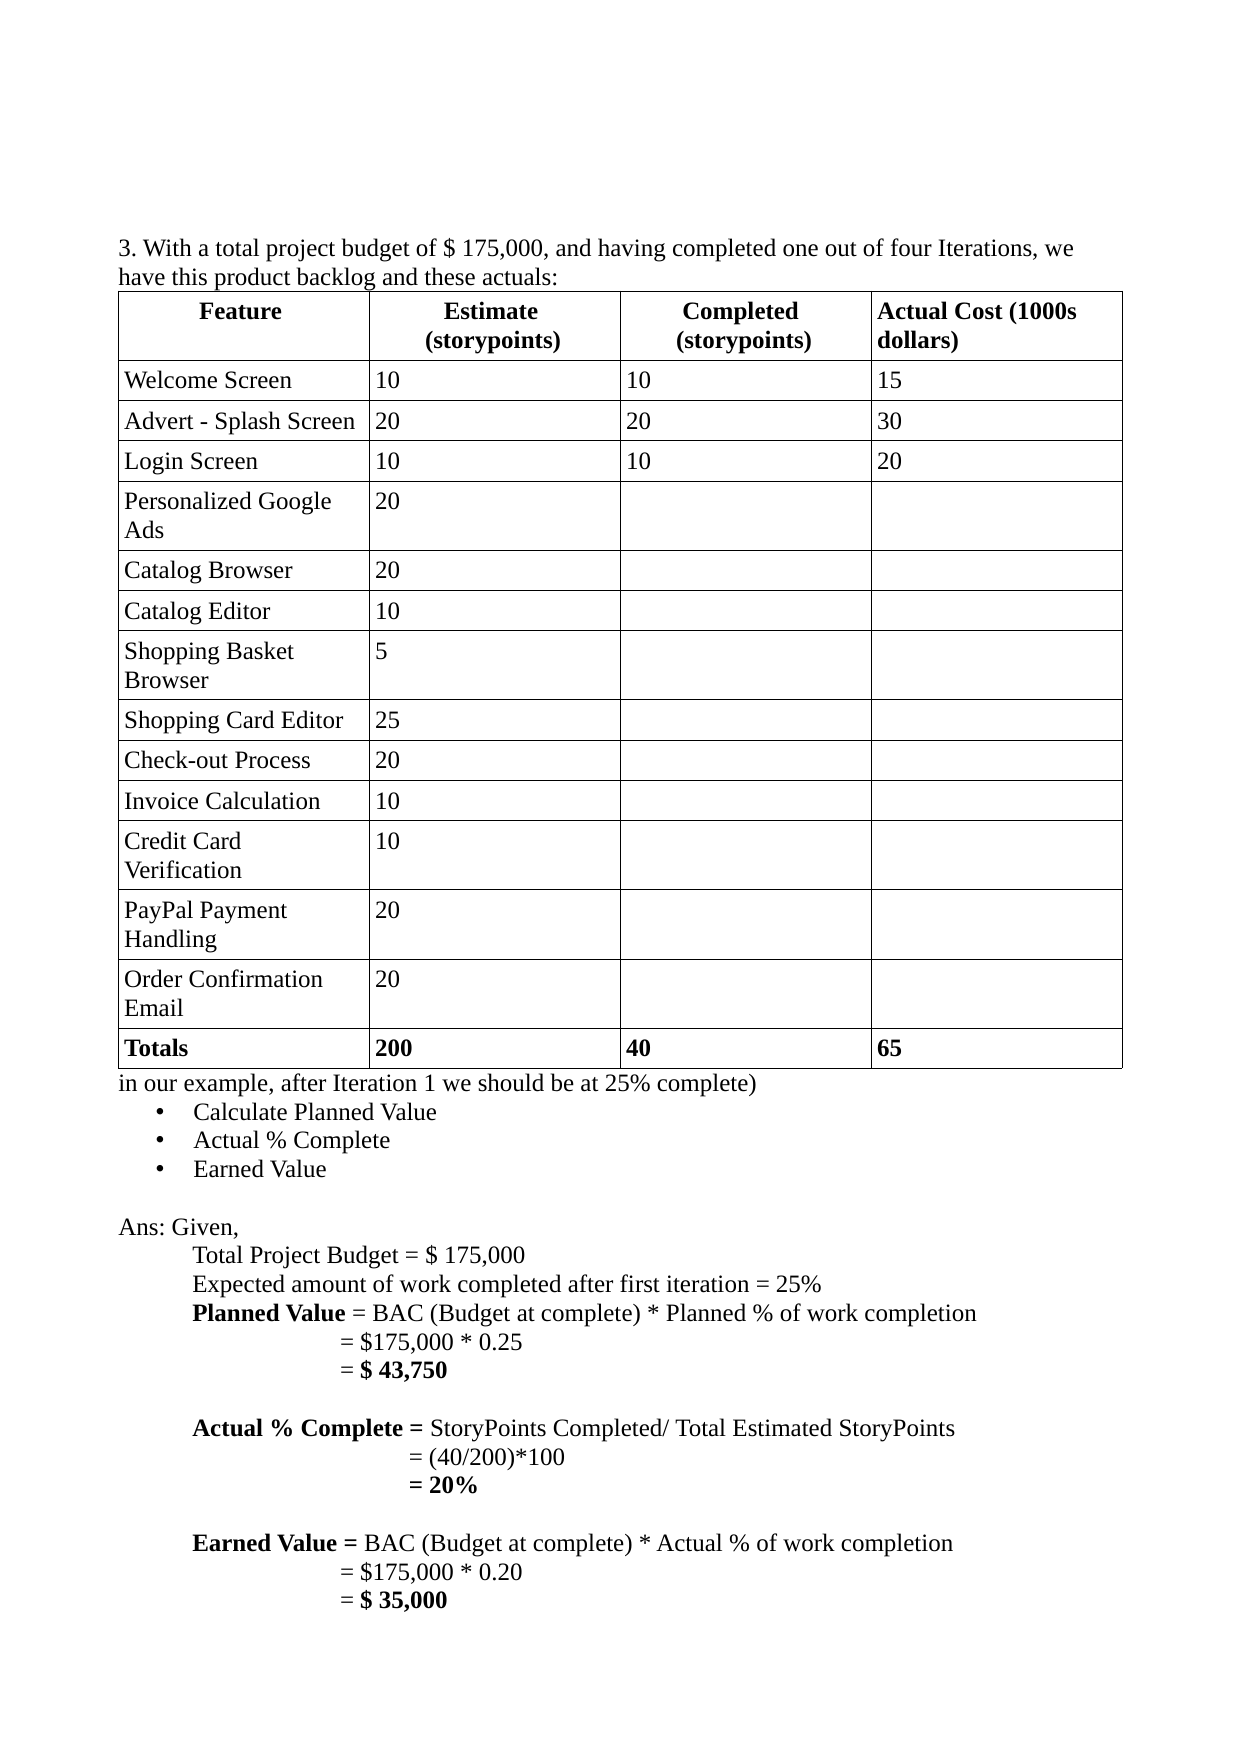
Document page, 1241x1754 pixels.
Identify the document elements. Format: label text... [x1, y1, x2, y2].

table_cell 20 [872, 441, 1122, 481]
table_cell [872, 700, 1122, 740]
table_cell 20 [370, 482, 620, 550]
table_cell 30 [872, 401, 1122, 440]
table_cell 200 [370, 1029, 620, 1068]
table_cell 10 [370, 361, 620, 400]
text 3. With a total project budget of $ 175,000, and having completed one out of four Iterations, we have this product backlog and these actuals: [118, 233, 1122, 291]
table_cell [872, 591, 1122, 630]
table_cell 20 [370, 890, 620, 958]
table_cell [872, 631, 1122, 699]
text = $ 43,750 [118, 1355, 1122, 1384]
table_cell 20 [370, 551, 620, 590]
table_cell 15 [872, 361, 1122, 400]
table_cell [621, 781, 871, 820]
table_cell 10 [370, 781, 620, 820]
table_cell Credit Card Verification [119, 821, 369, 889]
text Planned Value = BAC (Budget at complete) * Planned % of work completion [118, 1298, 1122, 1327]
table_header Feature [119, 292, 369, 360]
table_cell [621, 482, 871, 550]
table_cell [872, 960, 1122, 1027]
text = $175,000 * 0.25 [118, 1327, 1122, 1355]
table_cell [872, 741, 1122, 780]
list Earned Value [156, 1154, 1122, 1183]
table_cell Totals [119, 1029, 369, 1068]
list Calculate Planned Value [156, 1097, 1122, 1125]
table_cell Check-out Process [119, 741, 369, 780]
text = (40/200)*100 [118, 1442, 1122, 1470]
text Earned Value = BAC (Budget at complete) * Actual % of work completion [118, 1528, 1122, 1557]
text = $ 35,000 [118, 1585, 1122, 1614]
table_cell [621, 741, 871, 780]
table_cell [872, 482, 1122, 550]
table_cell [621, 960, 871, 1027]
table_cell 10 [621, 441, 871, 481]
text Expected amount of work completed after first iteration = 25% [118, 1269, 1122, 1298]
text in our example, after Iteration 1 we should be at 25% complete) [118, 1069, 1122, 1097]
table_cell Login Screen [119, 441, 369, 481]
table_cell Welcome Screen [119, 361, 369, 400]
text = 20% [118, 1470, 1122, 1499]
text Actual % Complete = StoryPoints Completed/ Total Estimated StoryPoints [118, 1413, 1122, 1442]
table_cell 10 [370, 591, 620, 630]
table_cell Personalized Google Ads [119, 482, 369, 550]
table_cell Shopping Basket Browser [119, 631, 369, 699]
table_cell Advert - Splash Screen [119, 401, 369, 440]
table_cell 65 [872, 1029, 1122, 1068]
table_cell [621, 821, 871, 889]
table_cell Order Confirmation Email [119, 960, 369, 1027]
table_header Completed (storypoints) [621, 292, 871, 360]
table_cell 25 [370, 700, 620, 740]
table_cell [872, 890, 1122, 958]
table_cell 20 [370, 741, 620, 780]
table_cell 40 [621, 1029, 871, 1068]
table_cell Catalog Browser [119, 551, 369, 590]
table_cell [872, 821, 1122, 889]
text Total Project Budget = $ 175,000 [118, 1240, 1122, 1269]
table_cell [621, 631, 871, 699]
table_cell 10 [370, 821, 620, 889]
table_cell Shopping Card Editor [119, 700, 369, 740]
text = $175,000 * 0.20 [118, 1557, 1122, 1585]
table_cell Catalog Editor [119, 591, 369, 630]
table_cell [621, 591, 871, 630]
table_header Estimate (storypoints) [370, 292, 620, 360]
table_cell 10 [621, 361, 871, 400]
table_header Actual Cost (1000s dollars) [872, 292, 1122, 360]
table_cell [872, 551, 1122, 590]
table_cell [621, 700, 871, 740]
table_cell 20 [370, 401, 620, 440]
table_cell [621, 551, 871, 590]
table_cell 20 [370, 960, 620, 1027]
table_cell 5 [370, 631, 620, 699]
table_cell Invoice Calculation [119, 781, 369, 820]
table_cell 10 [370, 441, 620, 481]
table_cell [621, 890, 871, 958]
text Ans: Given, [118, 1212, 1122, 1240]
table_cell PayPal Payment Handling [119, 890, 369, 958]
table_cell 20 [621, 401, 871, 440]
table_cell [872, 781, 1122, 820]
list Actual % Complete [156, 1125, 1122, 1154]
